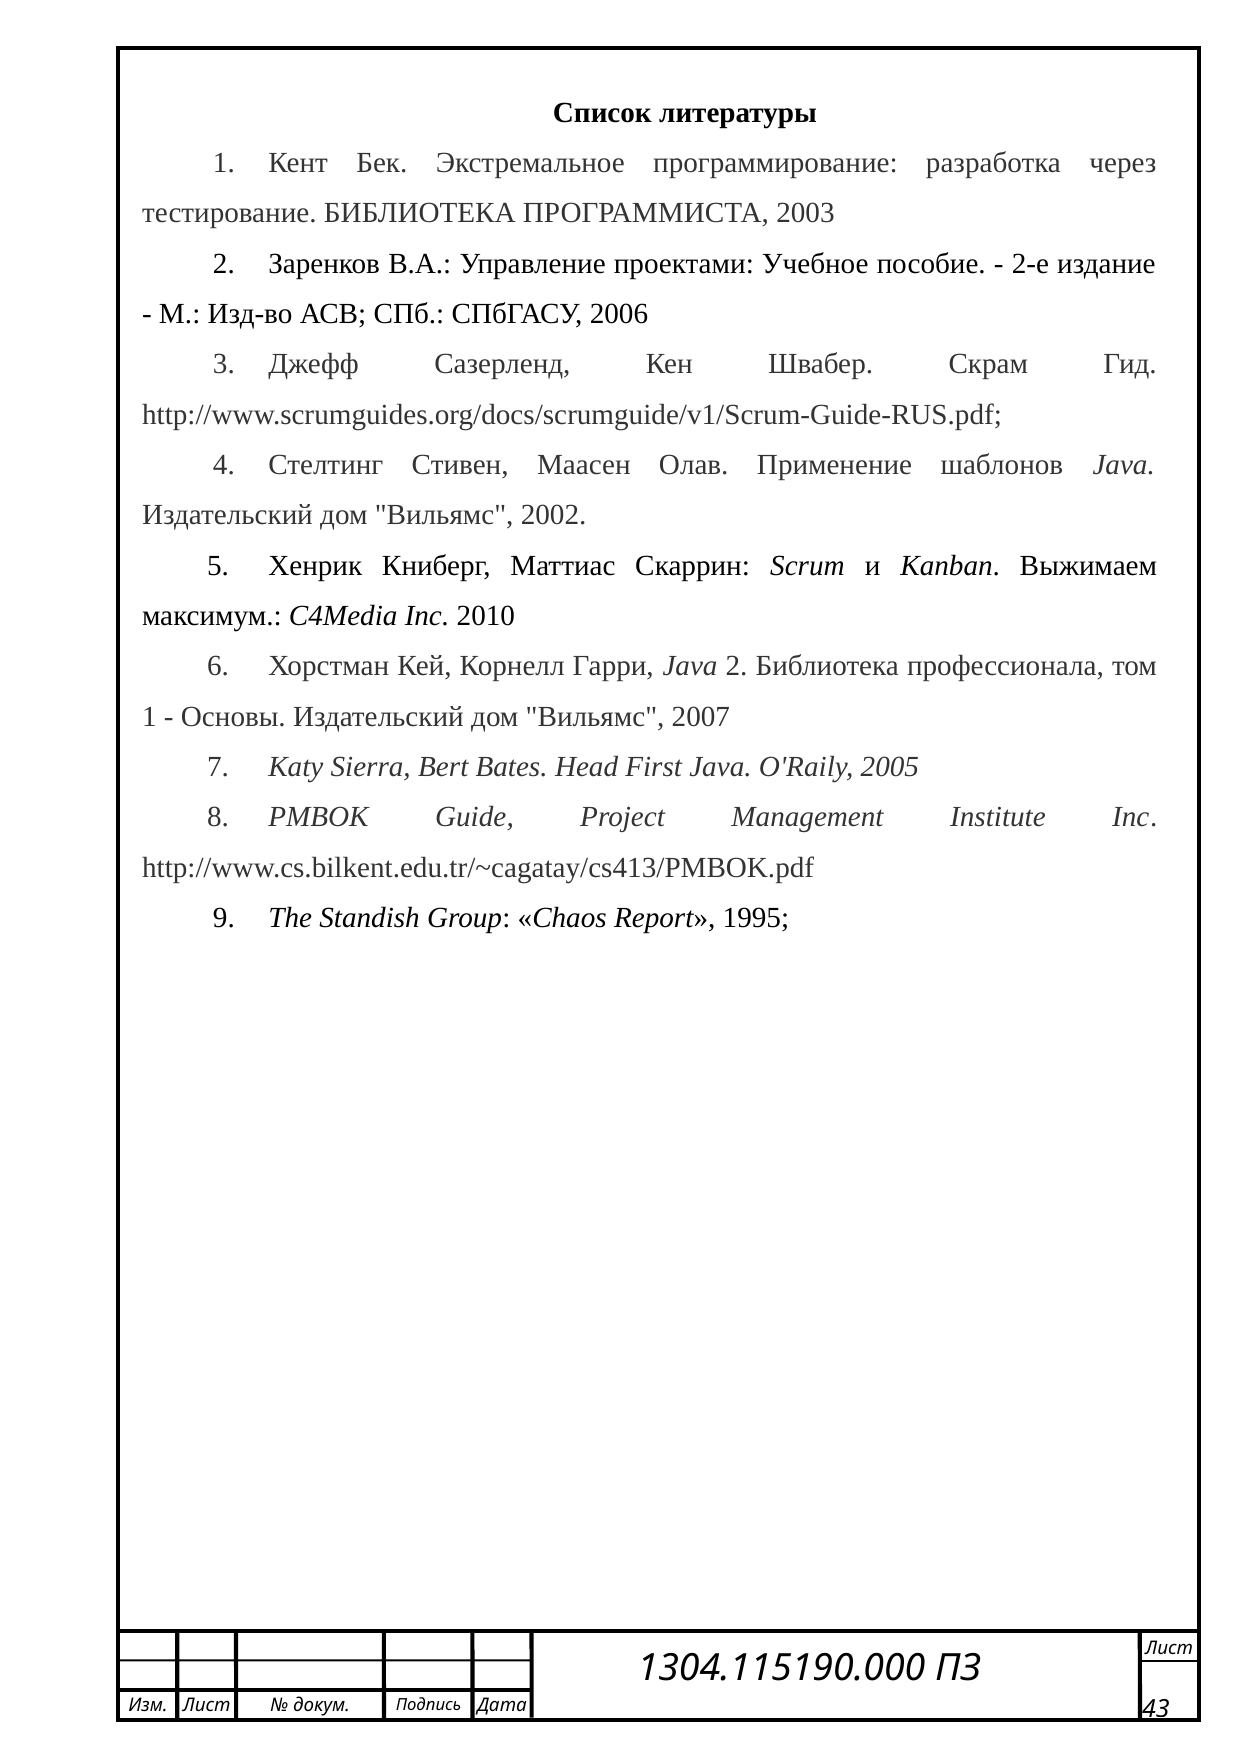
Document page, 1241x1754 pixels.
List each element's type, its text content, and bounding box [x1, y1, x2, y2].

list Хорстман Кей, Корнелл Гарри, Java 2. Библиотека профессионала, том 1 - Основы. Издательский дом "Вильямс", 2007 [142, 648, 1157, 732]
list Стелтинг Стивен, Маасен Олав. Применение шаблонов Java. Издательский дом "Вильямс", 2002. [142, 447, 1157, 531]
list PMBOK Guide, Project Management Institute Inc. http://www.cs.bilkent.edu.tr/~cagatay/cs413/PMBOK.pdf [142, 799, 1157, 883]
list The Standish Group: «Chaos Report», 1995; [142, 900, 1157, 933]
list Katy Sierra, Bert Bates. Head First Java. O'Raily, 2005 [142, 749, 1157, 783]
list Хенрик Книберг, Маттиас Скаррин: Scrum и Kanban. Выжимаем максимум.: C4Media Inc. 2010 [142, 548, 1157, 632]
list Джефф Сазерленд, Кен Швабер. Скрам Гид. http://www.scrumguides.org/docs/scrumguide/v1/Scrum-Guide-RUS.pdf; [142, 347, 1157, 430]
list Заренков В.А.: Управление проектами: Учебное пособие. - 2-е издание - М.: Изд-во АСВ; СПб.: СПбГАСУ, 2006 [142, 246, 1157, 330]
list Кент Бек. Экстремальное программирование: разработка через тестирование. БИБЛИОТЕКА ПРОГРАММИСТА, 2003 [142, 145, 1157, 229]
text Список литературы [148, 95, 1157, 128]
